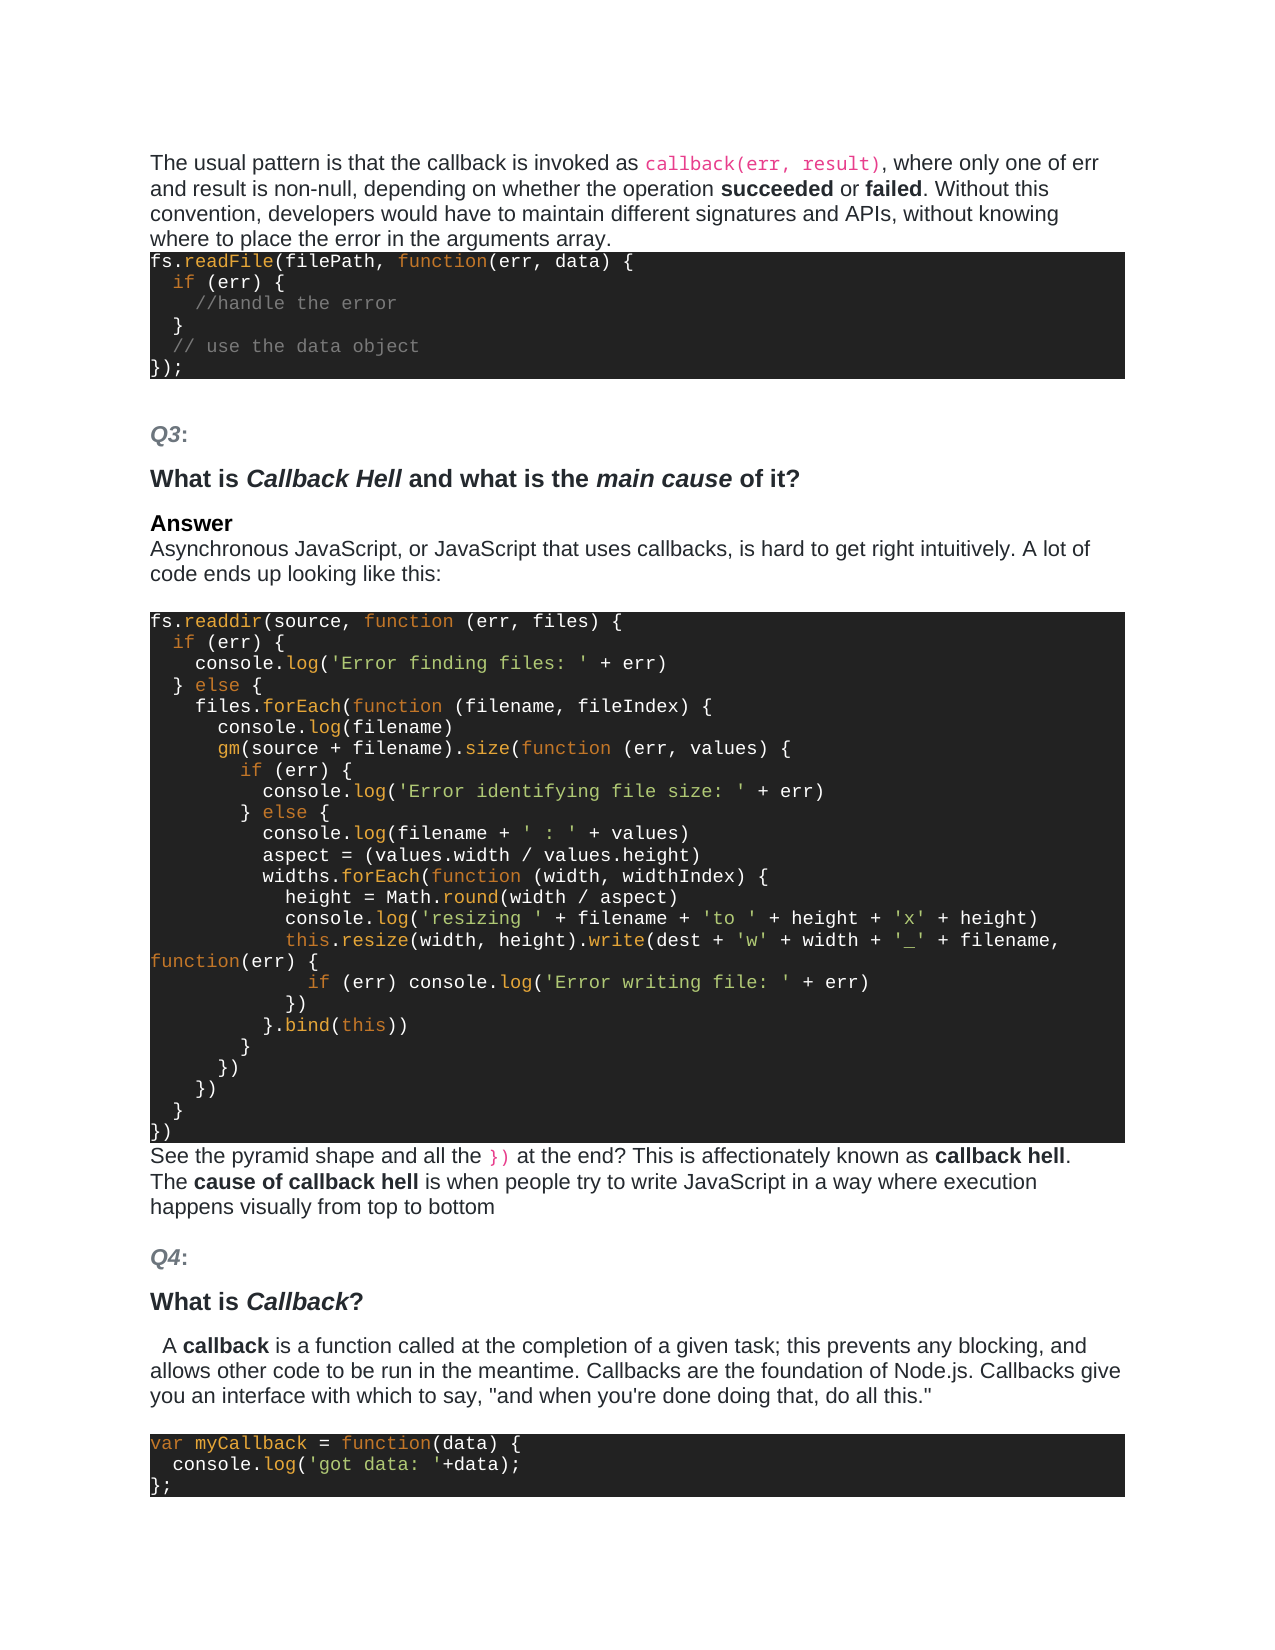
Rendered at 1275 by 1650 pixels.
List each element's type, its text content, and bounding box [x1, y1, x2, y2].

text console.log('Error finding files: ' + err) [150, 654, 1125, 675]
subtitle What is Callback? [150, 1287, 1125, 1316]
text console.log(filename) [150, 718, 1125, 739]
text fs.readdir(source, function (err, files) { [150, 612, 1125, 633]
text aspect = (values.width / values.height) [150, 845, 1125, 867]
text } [150, 1037, 1125, 1058]
text console.log('Error identifying file size: ' + err) [150, 782, 1125, 803]
text }) [150, 994, 1125, 1015]
text Q4: [150, 1244, 1125, 1271]
text }) [150, 1058, 1125, 1079]
text gm(source + filename).size(function (err, values) { [150, 739, 1125, 760]
text } [150, 1100, 1125, 1122]
text //handle the error [150, 294, 1125, 315]
text var myCallback = function(data) { [150, 1434, 1125, 1455]
text fs.readFile(filePath, function(err, data) { [150, 252, 1125, 273]
text The cause of callback hell is when people try to write JavaScript in a way where execution happens visually from top to bottom [150, 1169, 1125, 1219]
text if (err) { [150, 273, 1125, 294]
text }; [150, 1476, 1125, 1497]
text console.log(filename + ' : ' + values) [150, 824, 1125, 845]
subtitle What is Callback Hell and what is the main cause of it? [150, 464, 1125, 493]
text } [150, 315, 1125, 337]
text A callback is a function called at the completion of a given task; this prevents any blocking, and allows other code to be run in the meantime. Callbacks are the foundation of Node.js. Callbacks give you an interface with which to say, "and when you're done doing that, do all this." [150, 1333, 1125, 1409]
text }); [150, 358, 1125, 379]
text } else { [150, 675, 1125, 697]
text Asynchronous JavaScript, or JavaScript that uses callbacks, is hard to get right intuitively. A lot of code ends up looking like this: [150, 536, 1125, 587]
text }.bind(this)) [150, 1015, 1125, 1037]
text if (err) console.log('Error writing file: ' + err) [150, 973, 1125, 994]
text }) [150, 1079, 1125, 1100]
text } else { [150, 803, 1125, 824]
text height = Math.round(width / aspect) [150, 888, 1125, 909]
text The usual pattern is that the callback is invoked as callback(err, result), where only one of err and result is non-null, depending on whether the operation succeeded or failed. Without this convention, developers would have to maintain different signatures and APIs, without knowing where to place the error in the arguments array. [150, 150, 1125, 252]
text Answer [150, 510, 1125, 536]
text Q3: [150, 421, 1125, 447]
text See the pyramid shape and all the }) at the end? This is affectionately known as callback hell. [150, 1143, 1125, 1169]
text widths.forEach(function (width, widthIndex) { [150, 867, 1125, 888]
text }) [150, 1122, 1125, 1143]
text console.log('got data: '+data); [150, 1455, 1125, 1476]
text if (err) { [150, 760, 1125, 782]
text files.forEach(function (filename, fileIndex) { [150, 697, 1125, 718]
text this.resize(width, height).write(dest + 'w' + width + '_' + filename, function(err) { [150, 930, 1125, 973]
text console.log('resizing ' + filename + 'to ' + height + 'x' + height) [150, 909, 1125, 930]
text // use the data object [150, 337, 1125, 358]
text if (err) { [150, 633, 1125, 654]
